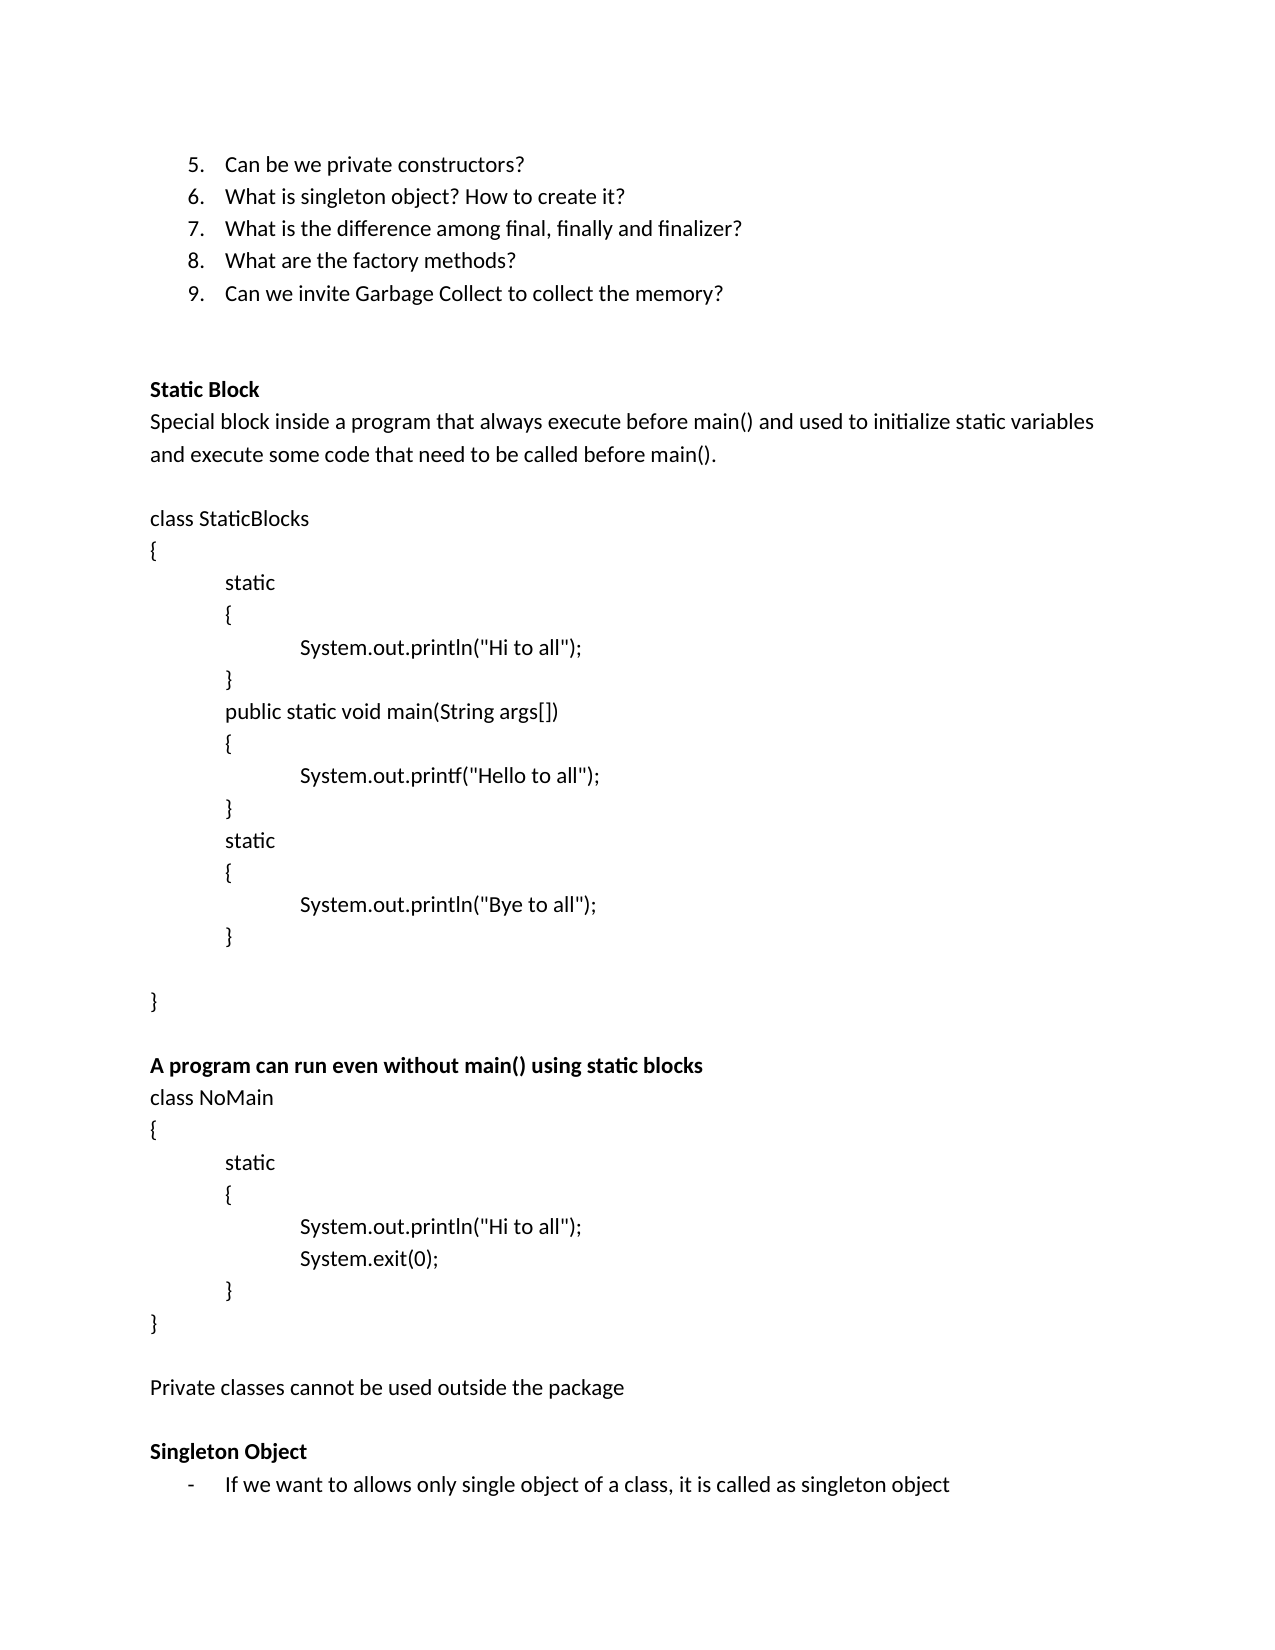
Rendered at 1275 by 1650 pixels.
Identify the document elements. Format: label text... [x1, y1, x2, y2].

text Special block inside a program that always execute before main() and used to initialize static variables and execute some code that need to be called before main(). [150, 407, 1125, 468]
text System.out.printf("Hello to all"); [150, 762, 1125, 789]
text System.out.println("Hi to all"); [150, 1212, 1125, 1240]
text System.out.println("Hi to all"); [150, 633, 1125, 661]
text System.out.println("Bye to all"); [150, 890, 1125, 918]
list Can we invite Garbage Collect to collect the memory? [187, 279, 1125, 307]
text class NoMain [150, 1083, 1125, 1111]
text static [150, 826, 1125, 854]
text System.exit(0); [150, 1244, 1125, 1272]
text } [150, 922, 1125, 951]
text public static void main(String args[]) [150, 697, 1125, 725]
text } [150, 1309, 1125, 1337]
list Can be we private constructors? [187, 150, 1125, 178]
list What are the factory methods? [187, 247, 1125, 274]
text { [150, 1116, 1125, 1144]
text static [150, 1148, 1125, 1176]
list What is the difference among final, finally and finalizer? [187, 214, 1125, 242]
text } [150, 987, 1125, 1015]
text class StaticBlocks [150, 504, 1125, 532]
list What is singleton object? How to create it? [187, 182, 1125, 210]
text { [150, 1180, 1125, 1208]
text { [150, 536, 1125, 564]
text { [150, 601, 1125, 629]
text } [150, 665, 1125, 693]
text } [150, 1277, 1125, 1304]
text { [150, 858, 1125, 886]
text Private classes cannot be used outside the package [150, 1373, 1125, 1401]
text static [150, 568, 1125, 596]
text } [150, 794, 1125, 822]
text Singleton Object [150, 1437, 1125, 1466]
text { [150, 729, 1125, 757]
text A program can run even without main() using static blocks [150, 1051, 1125, 1079]
text Static Block [150, 375, 1125, 403]
list If we want to allows only single object of a class, it is called as singleton object [187, 1470, 1125, 1498]
